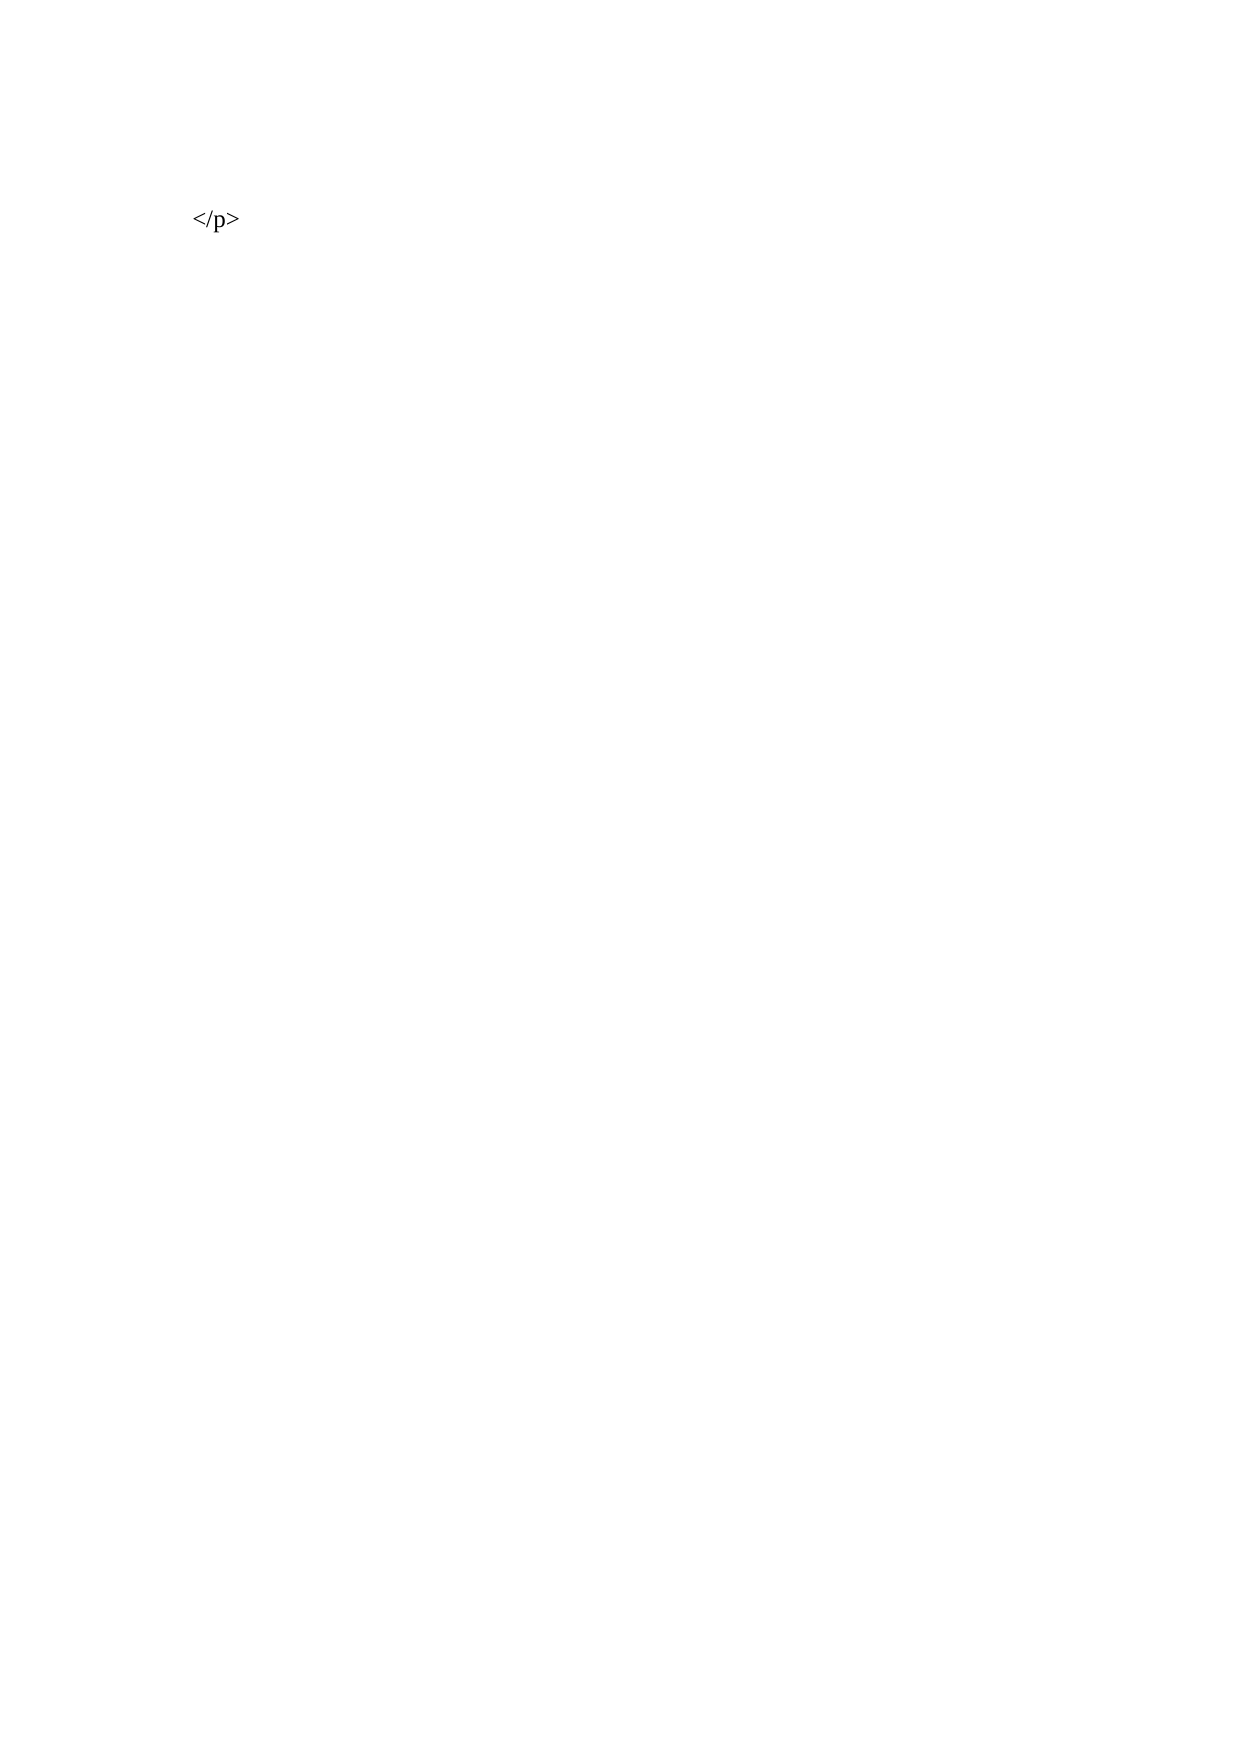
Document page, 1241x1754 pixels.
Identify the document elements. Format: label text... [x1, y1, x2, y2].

text </p> [118, 204, 1122, 233]
